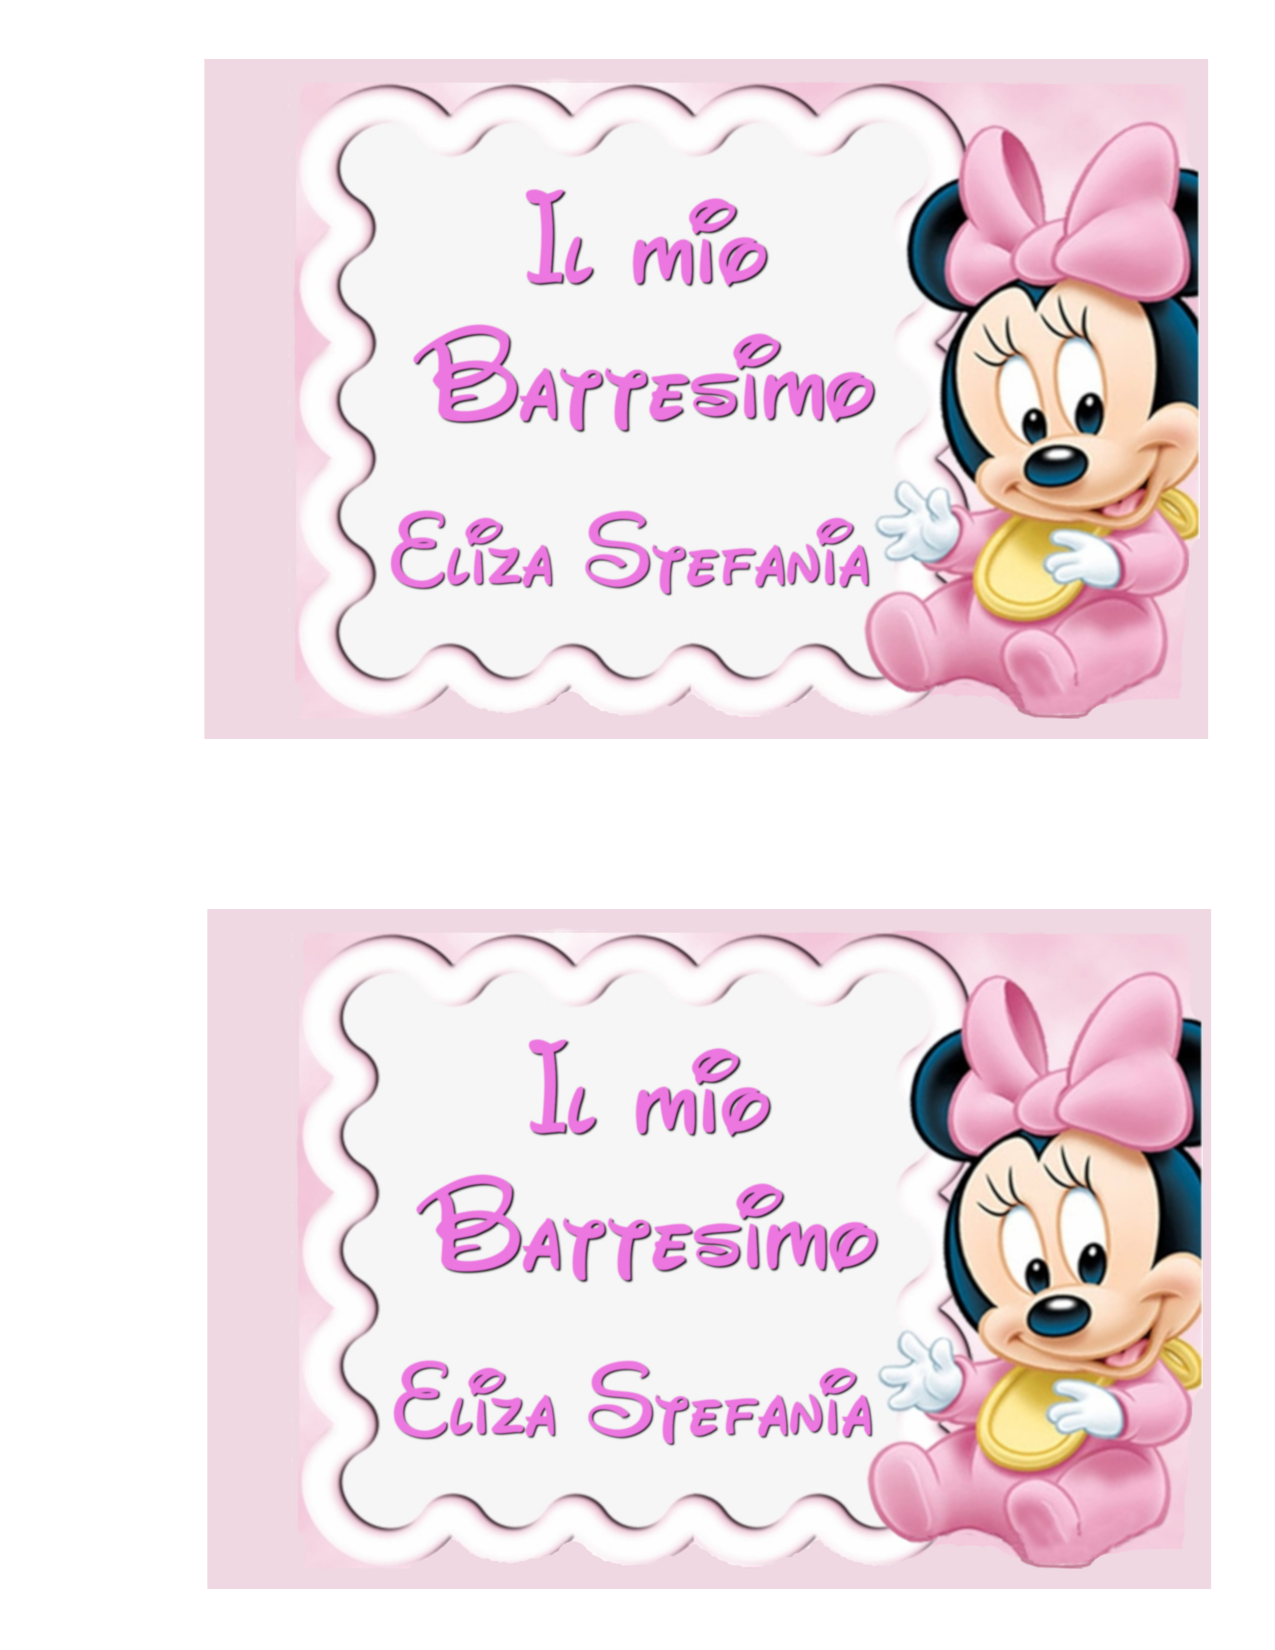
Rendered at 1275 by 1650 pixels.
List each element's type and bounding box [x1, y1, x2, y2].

picture [207, 909, 1212, 1589]
picture [204, 59, 1209, 739]
